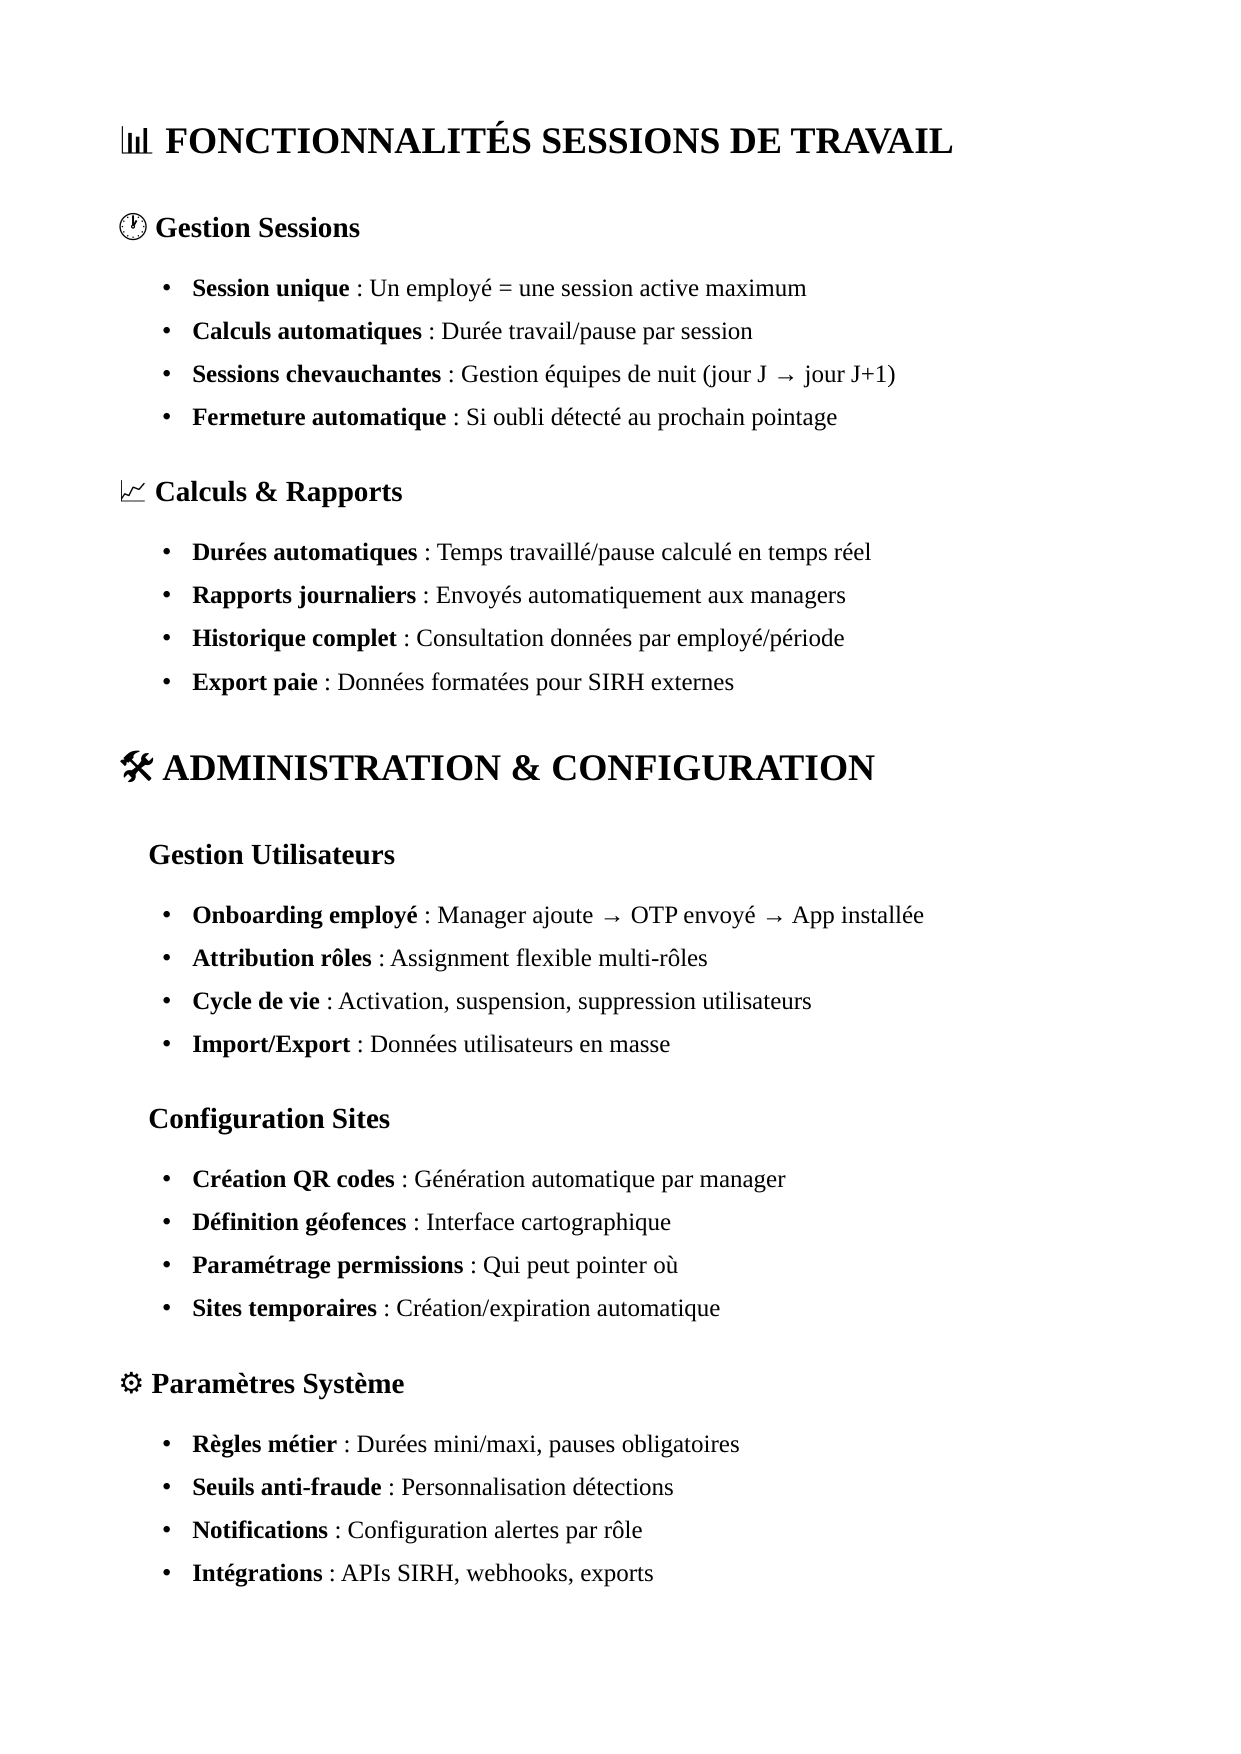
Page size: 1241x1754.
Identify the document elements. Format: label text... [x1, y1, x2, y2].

list Export paie : Données formatées pour SIRH externes [162, 667, 1122, 695]
subtitle 🕐 Gestion Sessions [118, 210, 1122, 243]
list Seuils anti-fraude : Personnalisation détections [162, 1472, 1122, 1501]
list Durées automatiques : Temps travaillé/pause calculé en temps réel [162, 537, 1122, 566]
list Rapports journaliers : Envoyés automatiquement aux managers [162, 580, 1122, 609]
subtitle ⚙️ Paramètres Système [118, 1366, 1122, 1399]
subtitle 📊 FONCTIONNALITÉS SESSIONS DE TRAVAIL [118, 118, 1122, 161]
list Attribution rôles : Assignment flexible multi-rôles [162, 943, 1122, 972]
list Paramétrage permissions : Qui peut pointer où [162, 1250, 1122, 1279]
list Cycle de vie : Activation, suspension, suppression utilisateurs [162, 986, 1122, 1015]
list Notifications : Configuration alertes par rôle [162, 1515, 1122, 1544]
subtitle 📈 Calculs & Rapports [118, 474, 1122, 508]
subtitle 👥 Gestion Utilisateurs [118, 837, 1122, 870]
list Session unique : Un employé = une session active maximum [162, 273, 1122, 301]
list Calculs automatiques : Durée travail/pause par session [162, 316, 1122, 344]
list Définition géofences : Interface cartographique [162, 1207, 1122, 1236]
list Sites temporaires : Création/expiration automatique [162, 1293, 1122, 1322]
list Onboarding employé : Manager ajoute → OTP envoyé → App installée [162, 900, 1122, 928]
list Historique complet : Consultation données par employé/période [162, 623, 1122, 652]
subtitle 🛠️ ADMINISTRATION & CONFIGURATION [118, 745, 1122, 788]
list Création QR codes : Génération automatique par manager [162, 1164, 1122, 1193]
list Sessions chevauchantes : Gestion équipes de nuit (jour J → jour J+1) [162, 359, 1122, 388]
subtitle 🏢 Configuration Sites [118, 1101, 1122, 1135]
list Intégrations : APIs SIRH, webhooks, exports [162, 1558, 1122, 1587]
list Import/Export : Données utilisateurs en masse [162, 1029, 1122, 1058]
list Fermeture automatique : Si oubli détecté au prochain pointage [162, 402, 1122, 431]
list Règles métier : Durées mini/maxi, pauses obligatoires [162, 1429, 1122, 1457]
